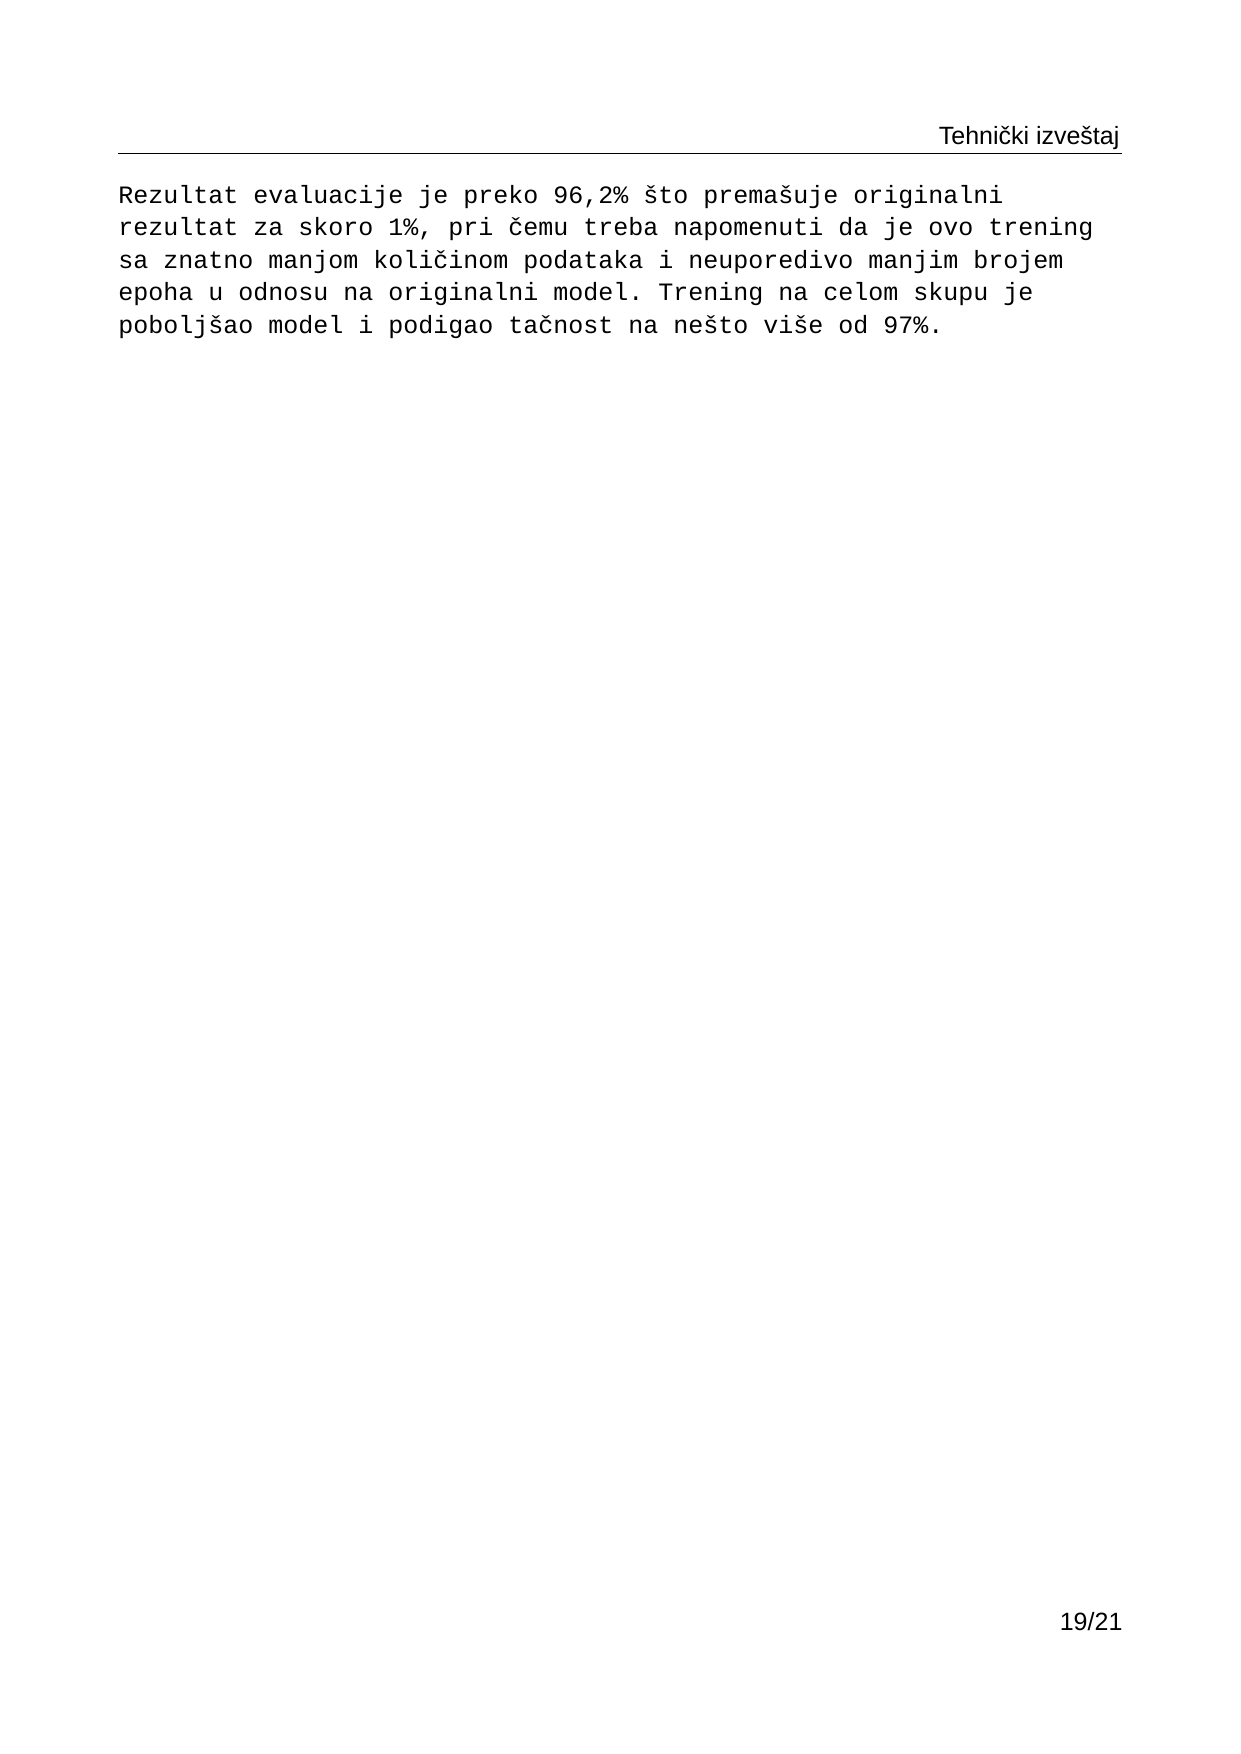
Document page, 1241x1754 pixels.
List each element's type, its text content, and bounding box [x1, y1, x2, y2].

text Rezultat evaluacije je preko 96,2% što premašuje originalni rezultat za skoro 1%, pri čemu treba napomenuti da je ovo trening sa znatno manjom količinom podataka i neuporedivo manjim brojem epoha u odnosu na originalni model. Trening na celom skupu je poboljšao model i podigao tačnost na nešto više od 97%. [118, 182, 1122, 341]
